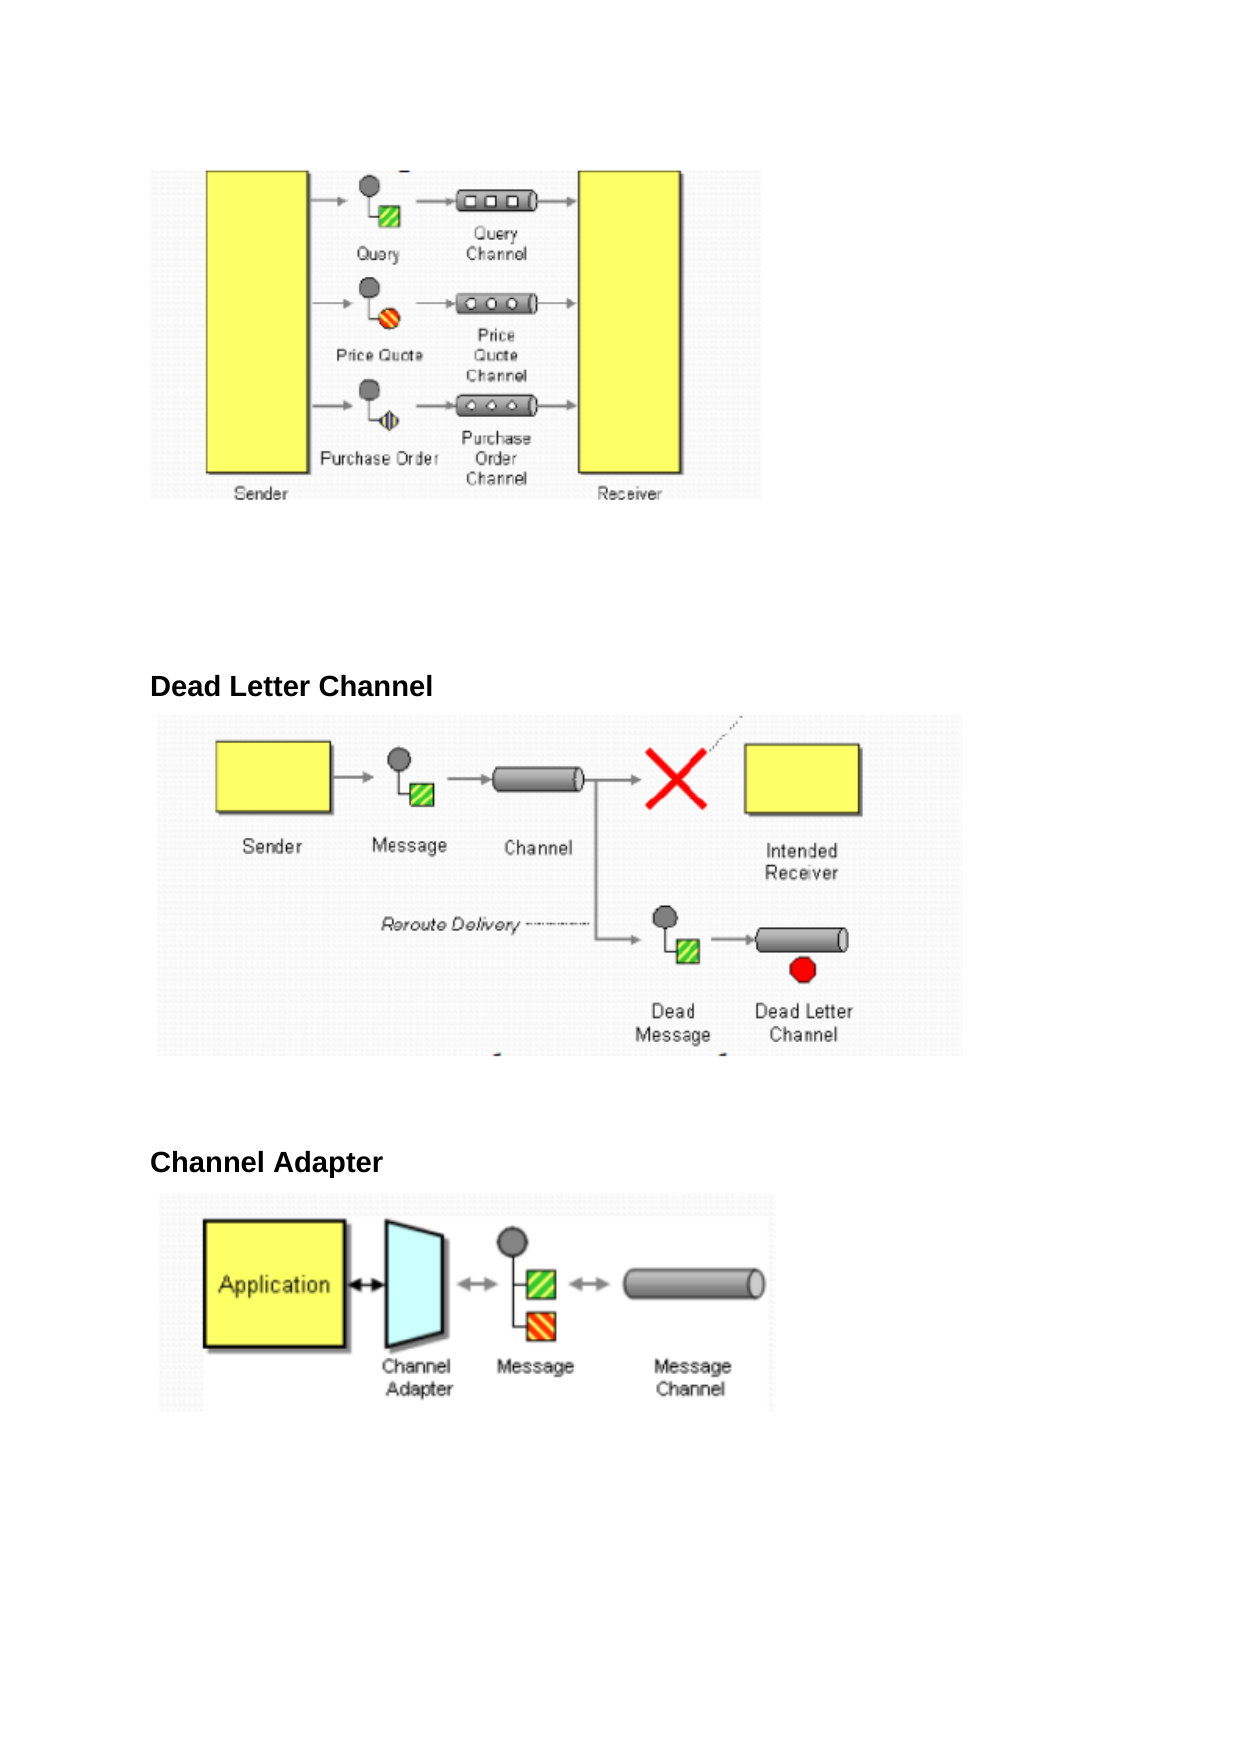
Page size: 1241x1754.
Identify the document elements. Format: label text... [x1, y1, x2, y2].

picture [150, 150, 761, 511]
text Dead Letter Channel [150, 669, 1090, 702]
picture [150, 707, 963, 1064]
text Channel Adapter [150, 1145, 1090, 1178]
picture [150, 1183, 796, 1457]
